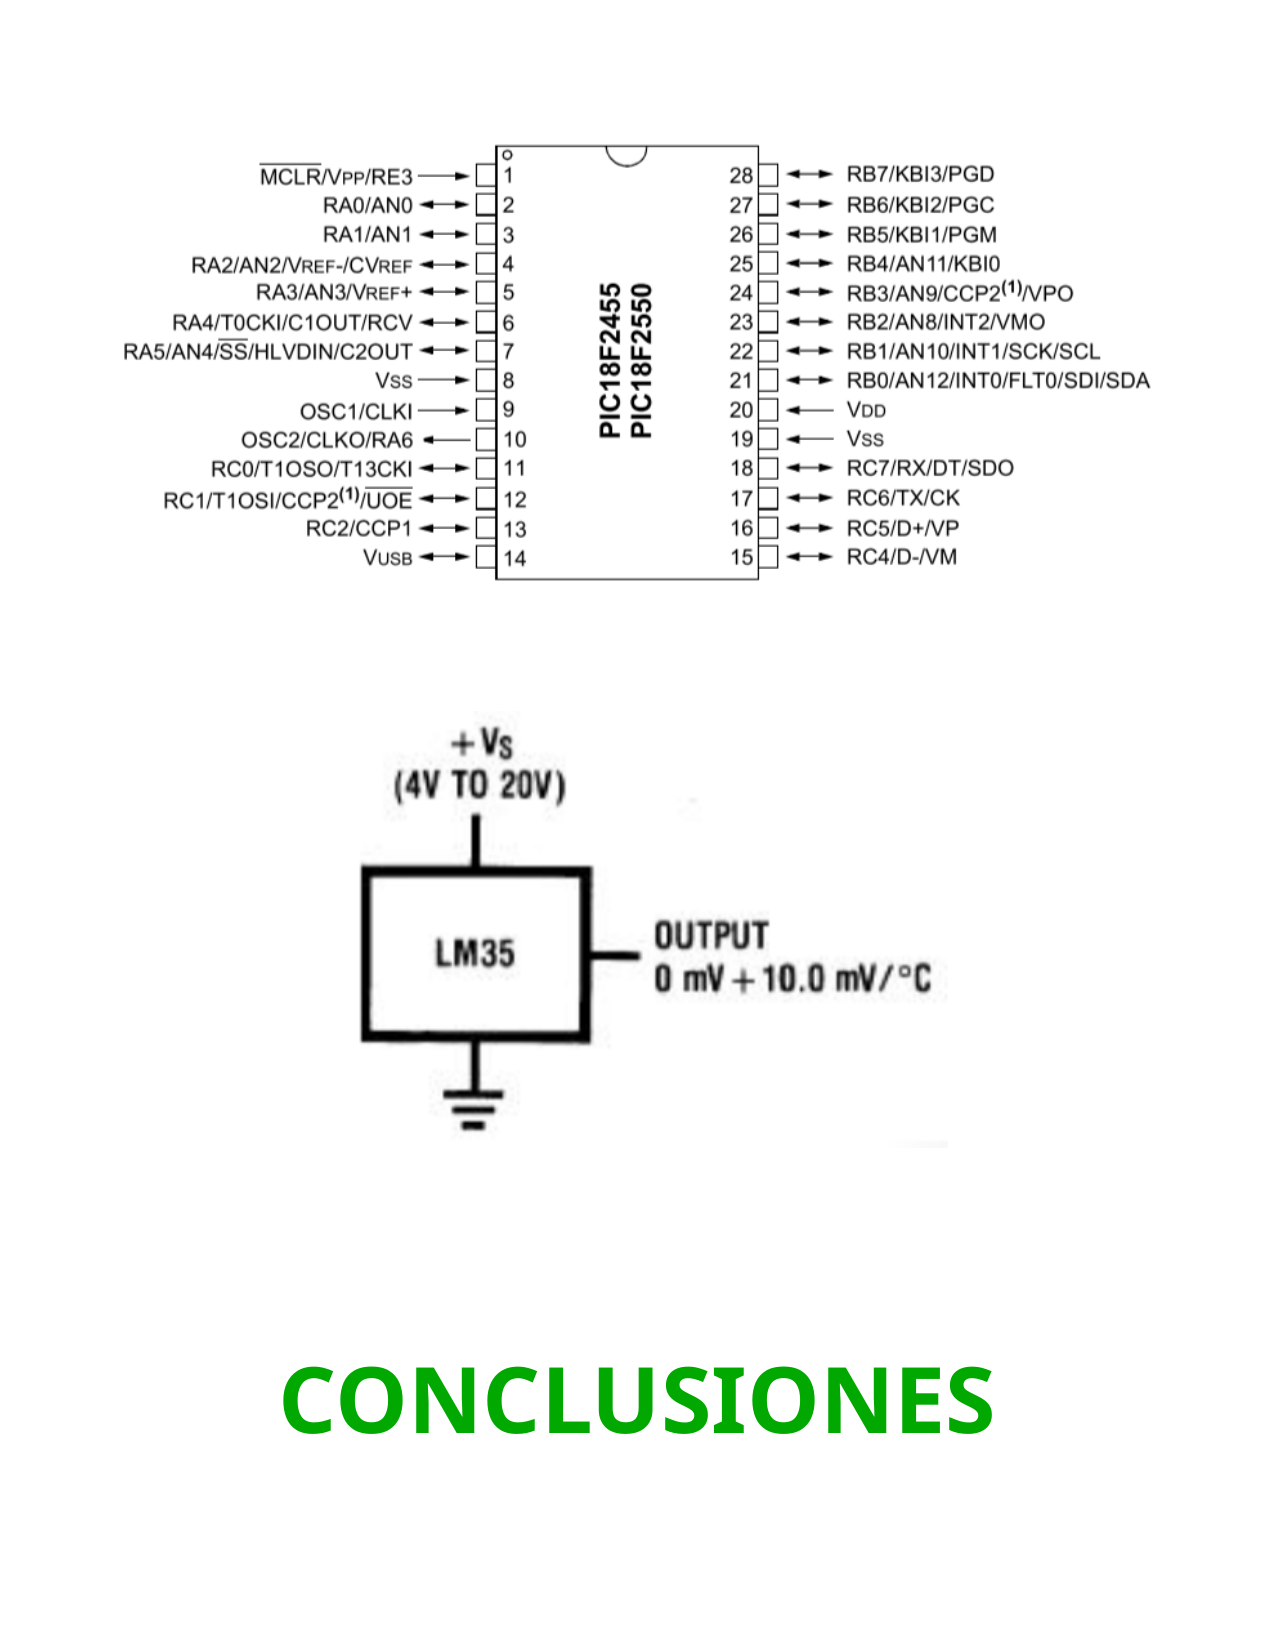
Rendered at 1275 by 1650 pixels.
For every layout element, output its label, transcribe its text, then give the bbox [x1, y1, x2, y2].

picture [118, 137, 1157, 587]
text CONCLUSIONES [118, 1336, 1157, 1461]
picture [327, 711, 948, 1148]
